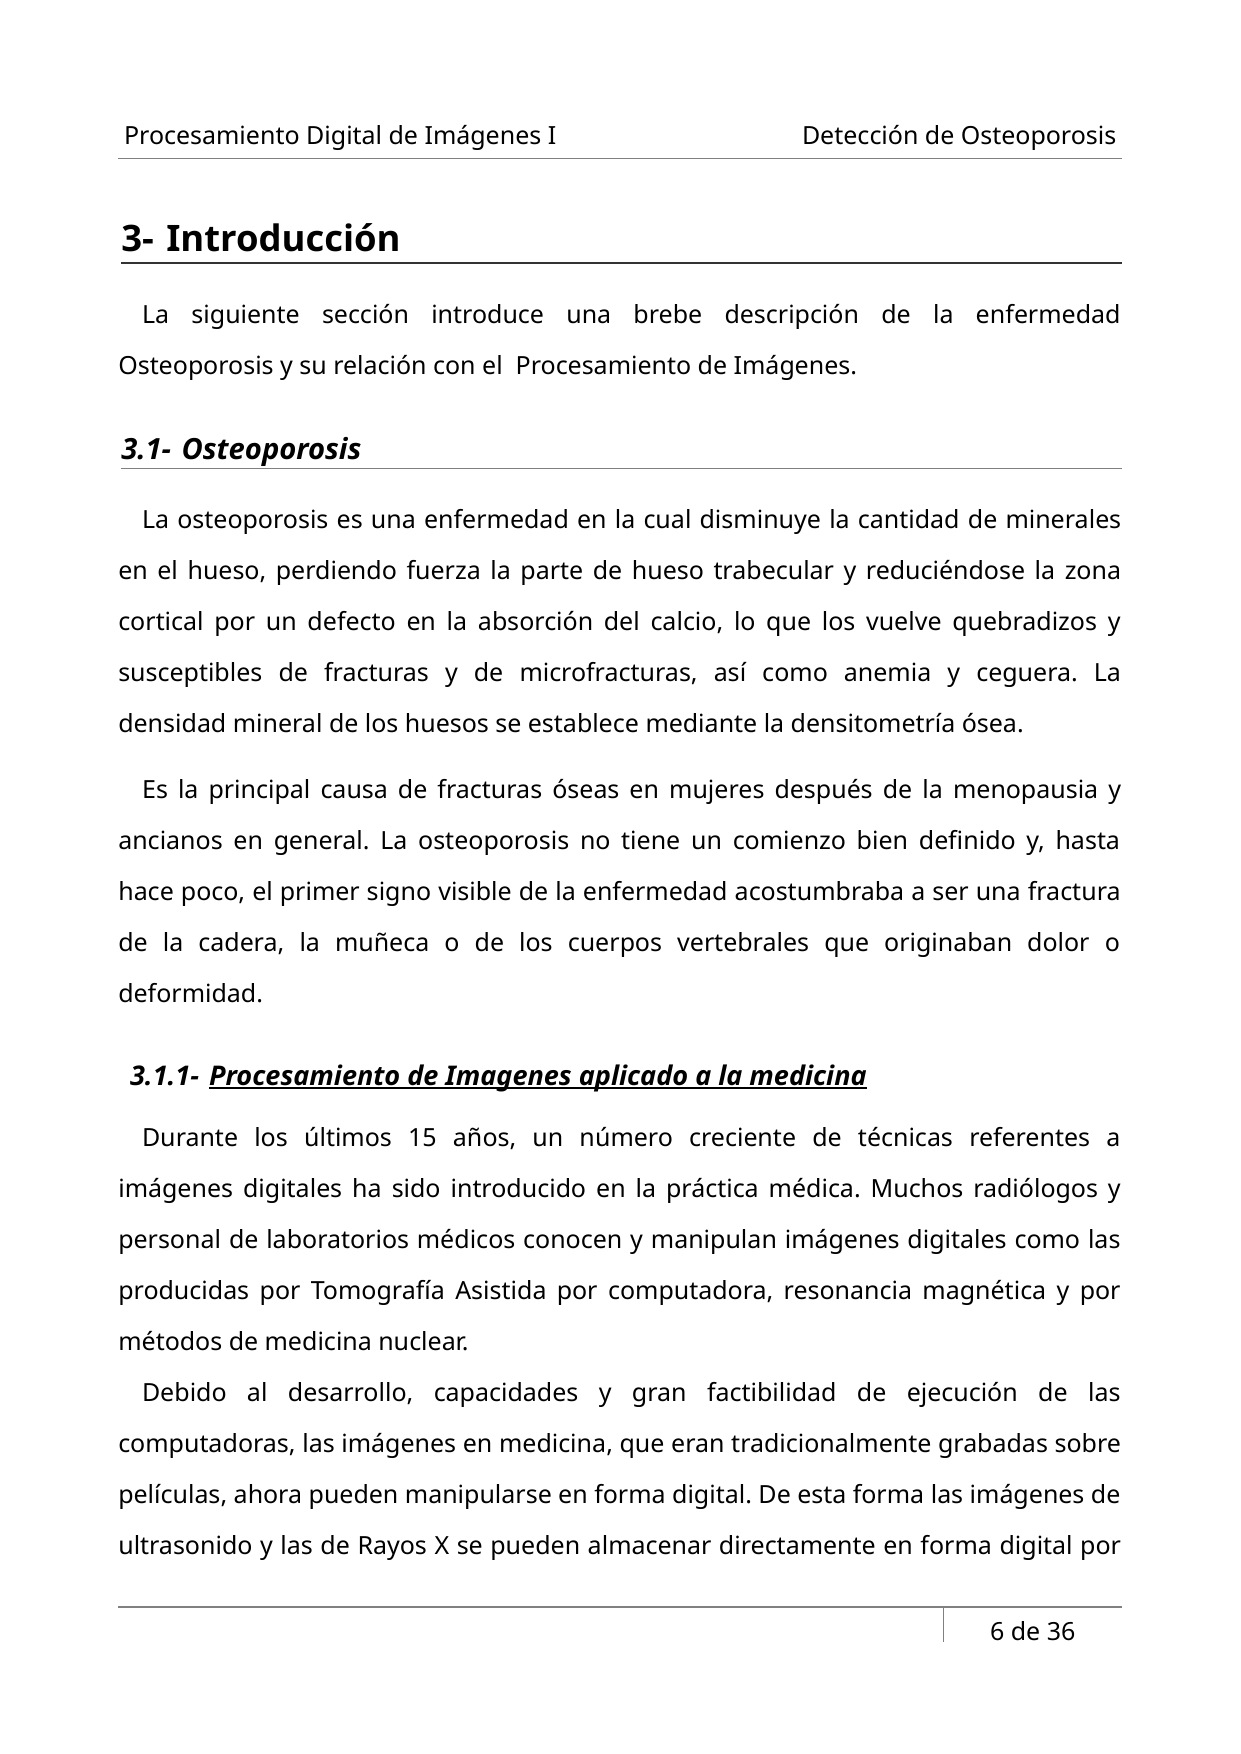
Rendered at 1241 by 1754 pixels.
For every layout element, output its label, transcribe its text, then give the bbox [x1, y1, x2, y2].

subtitle Procesamiento de Imagenes aplicado a la medicina [130, 1056, 1110, 1093]
text Es la principal causa de fracturas óseas en mujeres después de la menopausia y ancianos en general. La osteoporosis no tiene un comienzo bien definido y, hasta hace poco, el primer signo visible de la enfermedad acostumbraba a ser una fractura de la cadera, la muñeca o de los cuerpos vertebrales que originaban dolor o deformidad. [118, 771, 1122, 1009]
subtitle Osteoporosis [121, 428, 1122, 468]
text Durante los últimos 15 años, un número creciente de técnicas referentes a imágenes digitales ha sido introducido en la práctica médica. Muchos radiólogos y personal de laboratorios médicos conocen y manipulan imágenes digitales como las producidas por Tomografía Asistida por computadora, resonancia magnética y por métodos de medicina nuclear. [118, 1119, 1122, 1358]
text Debido al desarrollo, capacidades y gran factibilidad de ejecución de las computadoras, las imágenes en medicina, que eran tradicionalmente grabadas sobre películas, ahora pueden manipularse en forma digital. De esta forma las imágenes de ultrasonido y las de Rayos X se pueden almacenar directamente en forma digital por [118, 1375, 1122, 1562]
text La osteoporosis es una enfermedad en la cual disminuye la cantidad de minerales en el hueso, perdiendo fuerza la parte de hueso trabecular y reduciéndose la zona cortical por un defecto en la absorción del calcio, lo que los vuelve quebradizos y susceptibles de fracturas y de microfracturas, así como anemia y ceguera. La densidad mineral de los huesos se establece mediante la densitometría ósea. [118, 501, 1122, 740]
text La siguiente sección introduce una brebe descripción de la enfermedad Osteoporosis y su relación con el Procesamiento de Imágenes. [118, 297, 1122, 382]
subtitle Introducción [121, 213, 1122, 262]
